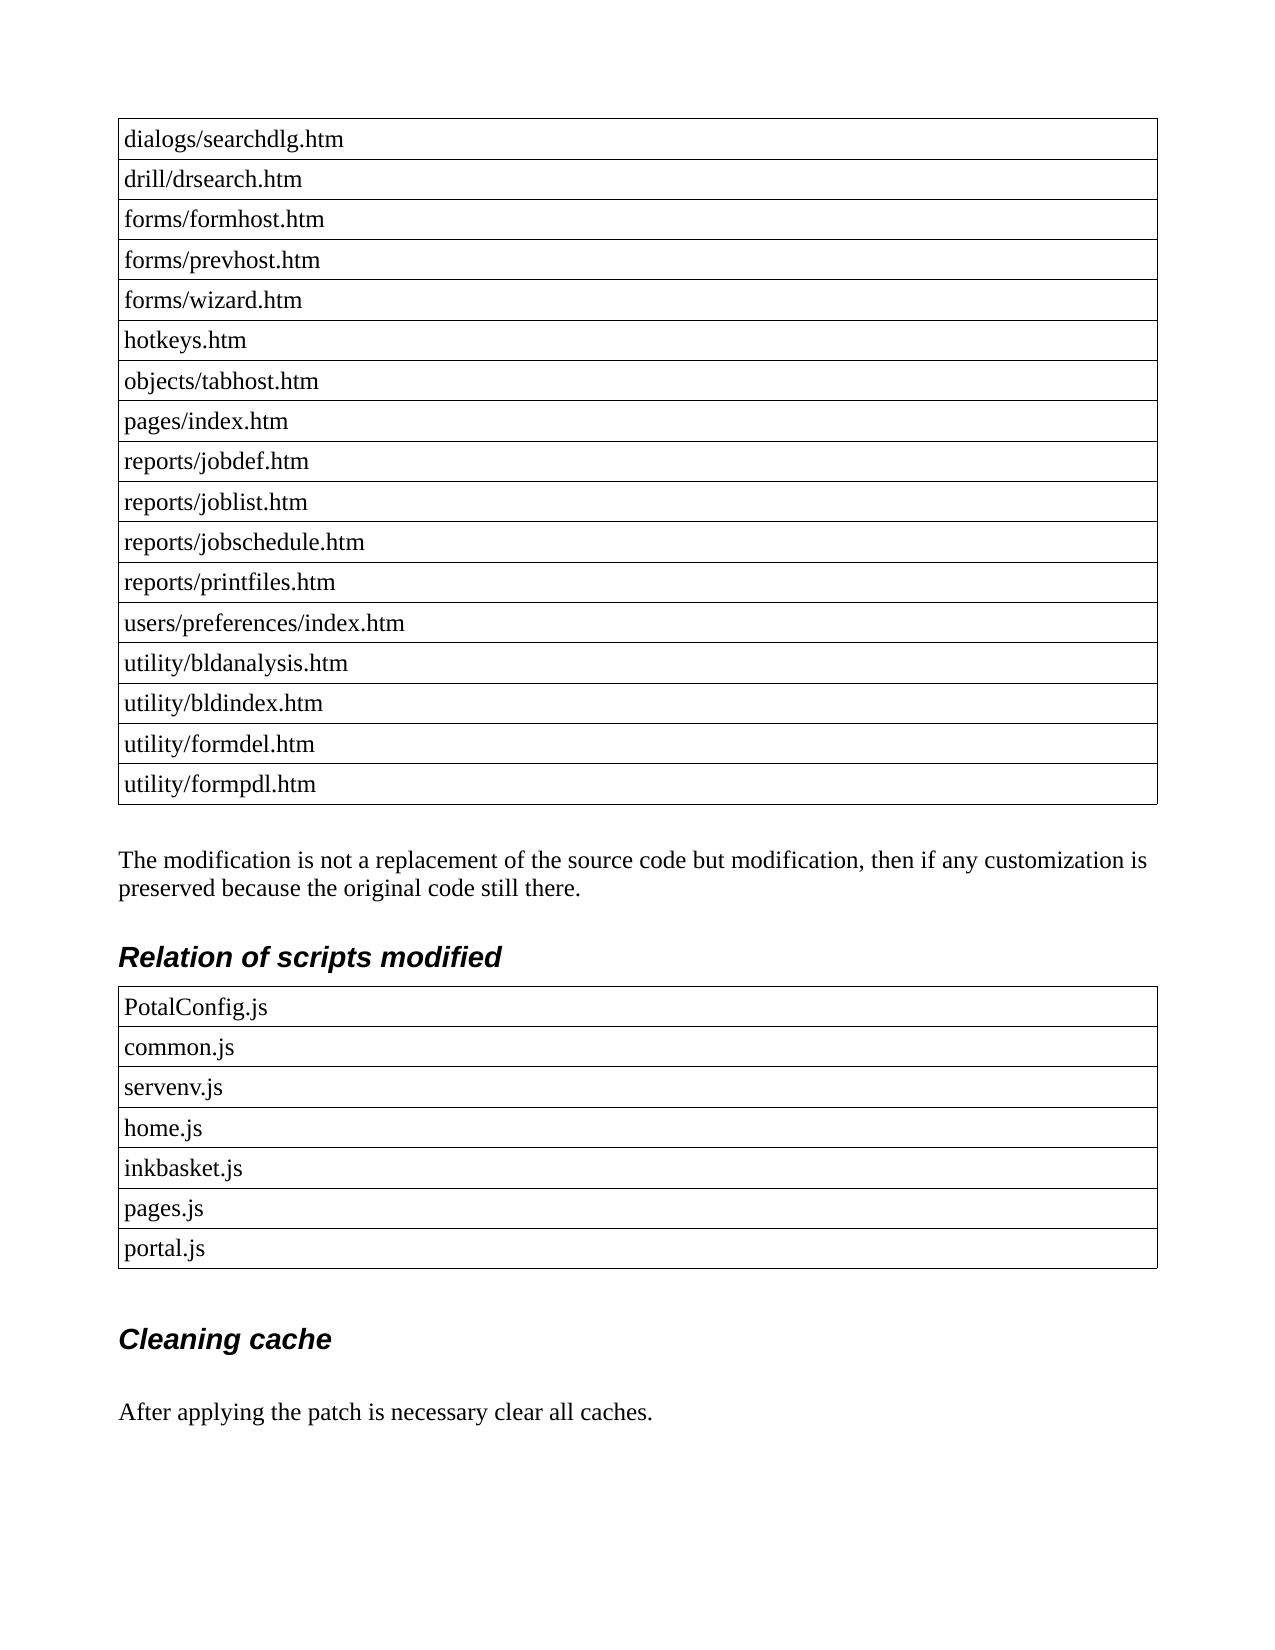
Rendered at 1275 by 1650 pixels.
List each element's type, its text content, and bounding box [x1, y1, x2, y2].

table_cell reports/jobdef.htm [119, 442, 1157, 481]
table_cell utility/bldanalysis.htm [119, 643, 1157, 682]
table_cell home.js [119, 1108, 1157, 1147]
table_cell drill/drsearch.htm [119, 160, 1157, 199]
table_cell inkbasket.js [119, 1148, 1157, 1187]
table_cell reports/printfiles.htm [119, 563, 1157, 602]
subtitle Relation of scripts modified [118, 940, 1157, 973]
table_cell pages/index.htm [119, 401, 1157, 441]
table_cell dialogs/searchdlg.htm [119, 119, 1157, 158]
table_cell common.js [119, 1027, 1157, 1066]
text The modification is not a replacement of the source code but modification, then if any customization is preserved because the original code still there. [118, 845, 1157, 902]
table_cell objects/tabhost.htm [119, 361, 1157, 400]
table_cell users/preferences/index.htm [119, 603, 1157, 642]
table_cell utility/formdel.htm [119, 724, 1157, 763]
table_cell reports/joblist.htm [119, 482, 1157, 521]
text After applying the patch is necessary clear all caches. [118, 1397, 1157, 1425]
table_cell forms/formhost.htm [119, 200, 1157, 239]
table_cell forms/prevhost.htm [119, 240, 1157, 279]
table_cell pages.js [119, 1189, 1157, 1228]
table_cell hotkeys.htm [119, 321, 1157, 360]
table_cell portal.js [119, 1229, 1157, 1268]
table_cell utility/bldindex.htm [119, 684, 1157, 723]
table_cell forms/wizard.htm [119, 280, 1157, 320]
table_cell reports/jobschedule.htm [119, 522, 1157, 562]
table_cell servenv.js [119, 1067, 1157, 1107]
subtitle Cleaning cache [118, 1322, 1157, 1355]
table_header PotalConfig.js [119, 987, 1157, 1026]
table_cell utility/formpdl.htm [119, 764, 1157, 803]
